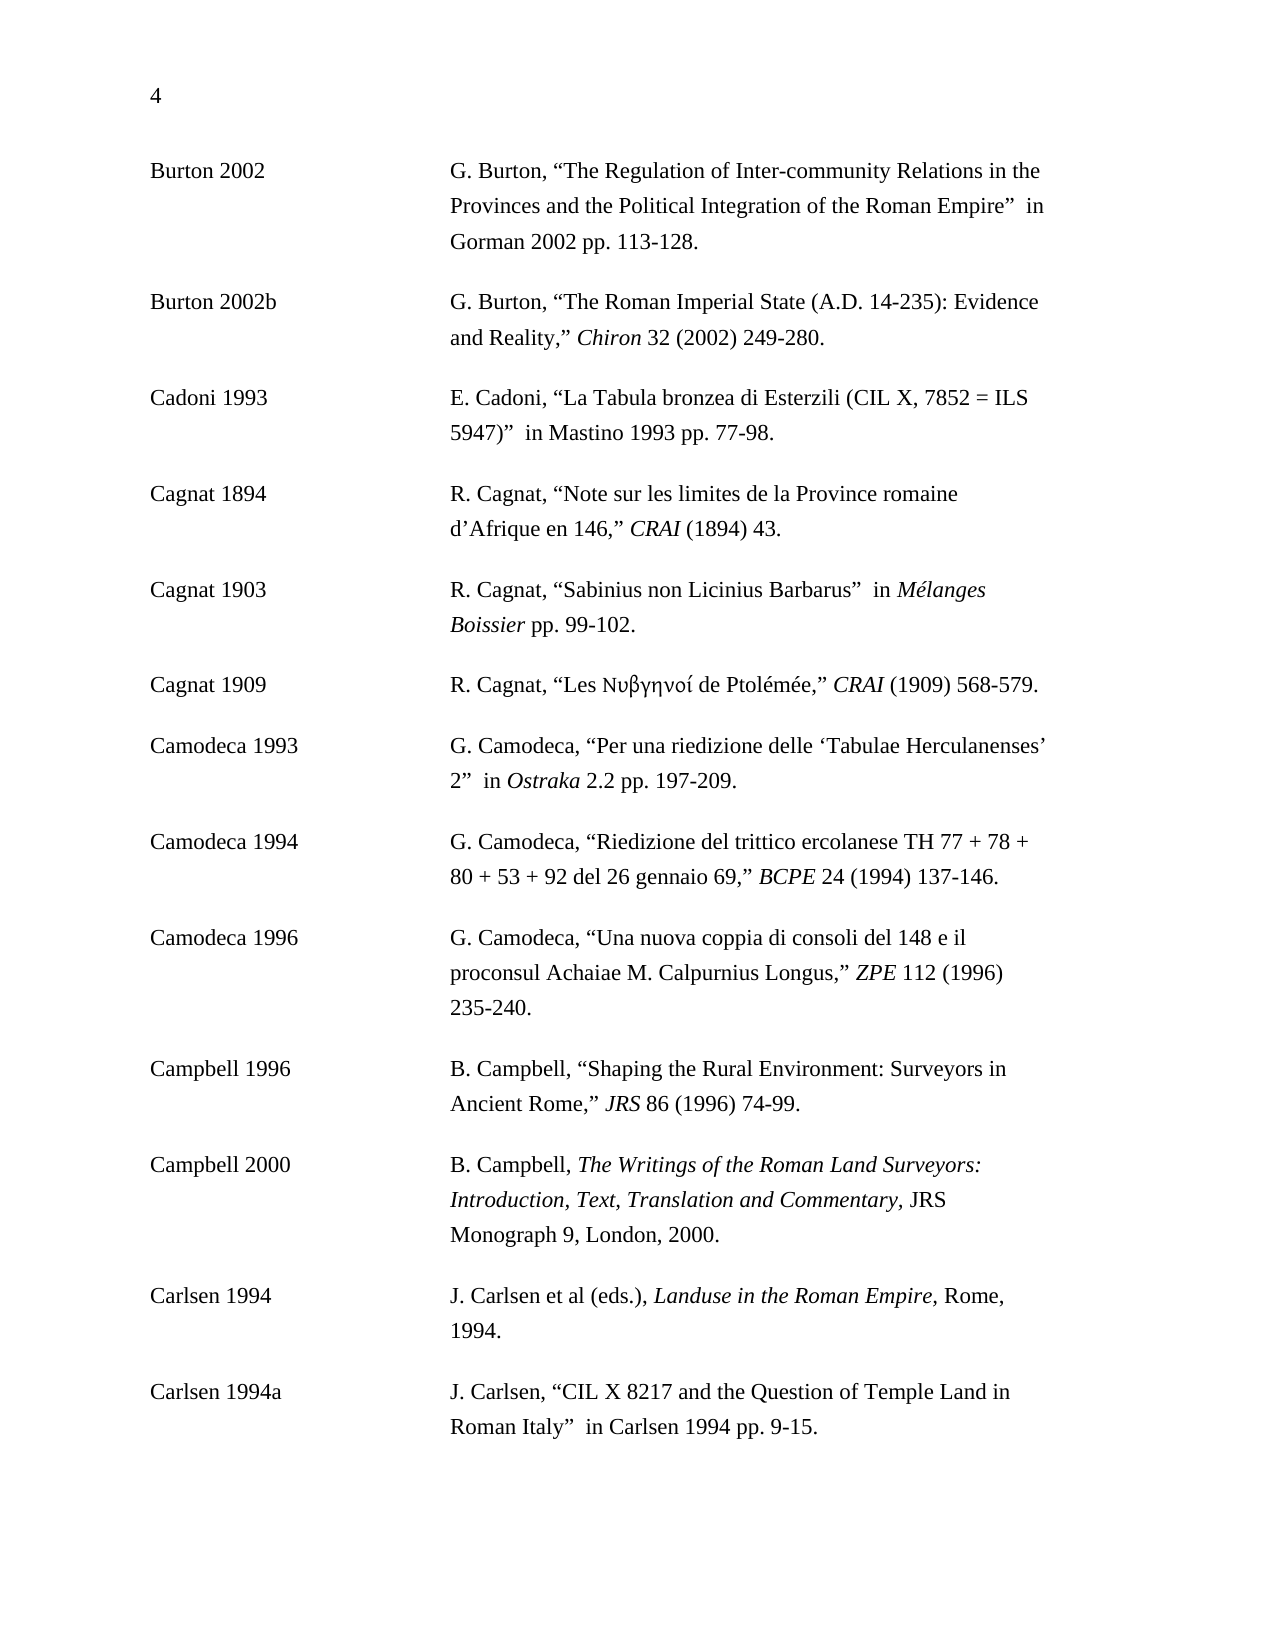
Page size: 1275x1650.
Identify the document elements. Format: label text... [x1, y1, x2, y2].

text Burton 2002 G. Burton, “The Regulation of Inter-community Relations in the Provinces and the Political Integration of the Roman Empire” in Gorman 2002 pp. 113-128. [150, 150, 1050, 256]
text Camodeca 1993 G. Camodeca, “Per una riedizione delle ‘Tabulae Herculanenses’ 2” in Ostraka 2.2 pp. 197-209. [150, 725, 1050, 796]
text Campbell 1996 B. Campbell, “Shaping the Rural Environment: Surveyors in Ancient Rome,” JRS 86 (1996) 74-99. [150, 1048, 1050, 1119]
text Camodeca 1996 G. Camodeca, “Una nuova coppia di consoli del 148 e il proconsul Achaiae M. Calpurnius Longus,” ZPE 112 (1996) 235-240. [150, 917, 1050, 1023]
text Cagnat 1894 R. Cagnat, “Note sur les limites de la Province romaine d’Afrique en 146,” CRAI (1894) 43. [150, 473, 1050, 544]
text Carlsen 1994 J. Carlsen et al (eds.), Landuse in the Roman Empire, Rome, 1994. [150, 1275, 1050, 1346]
text Camodeca 1994 G. Camodeca, “Riedizione del trittico ercolanese TH 77 + 78 + 80 + 53 + 92 del 26 gennaio 69,” BCPE 24 (1994) 137-146. [150, 821, 1050, 892]
text Campbell 2000 B. Campbell, The Writings of the Roman Land Surveyors: Introduction, Text, Translation and Commentary, JRS Monograph 9, London, 2000. [150, 1144, 1050, 1250]
text Carlsen 1994a J. Carlsen, “CIL X 8217 and the Question of Temple Land in Roman Italy” in Carlsen 1994 pp. 9-15. [150, 1371, 1050, 1442]
text Cagnat 1909 R. Cagnat, “Les Νυβγηνοί de Ptolémée,” CRAI (1909) 568-579. [150, 664, 1050, 700]
text Cagnat 1903 R. Cagnat, “Sabinius non Licinius Barbarus” in Mélanges Boissier pp. 99-102. [150, 569, 1050, 639]
text Cadoni 1993 E. Cadoni, “La Tabula bronzea di Esterzili (CIL X, 7852 = ILS 5947)” in Mastino 1993 pp. 77-98. [150, 377, 1050, 448]
text Burton 2002b G. Burton, “The Roman Imperial State (A.D. 14-235): Evidence and Reality,” Chiron 32 (2002) 249-280. [150, 281, 1050, 352]
